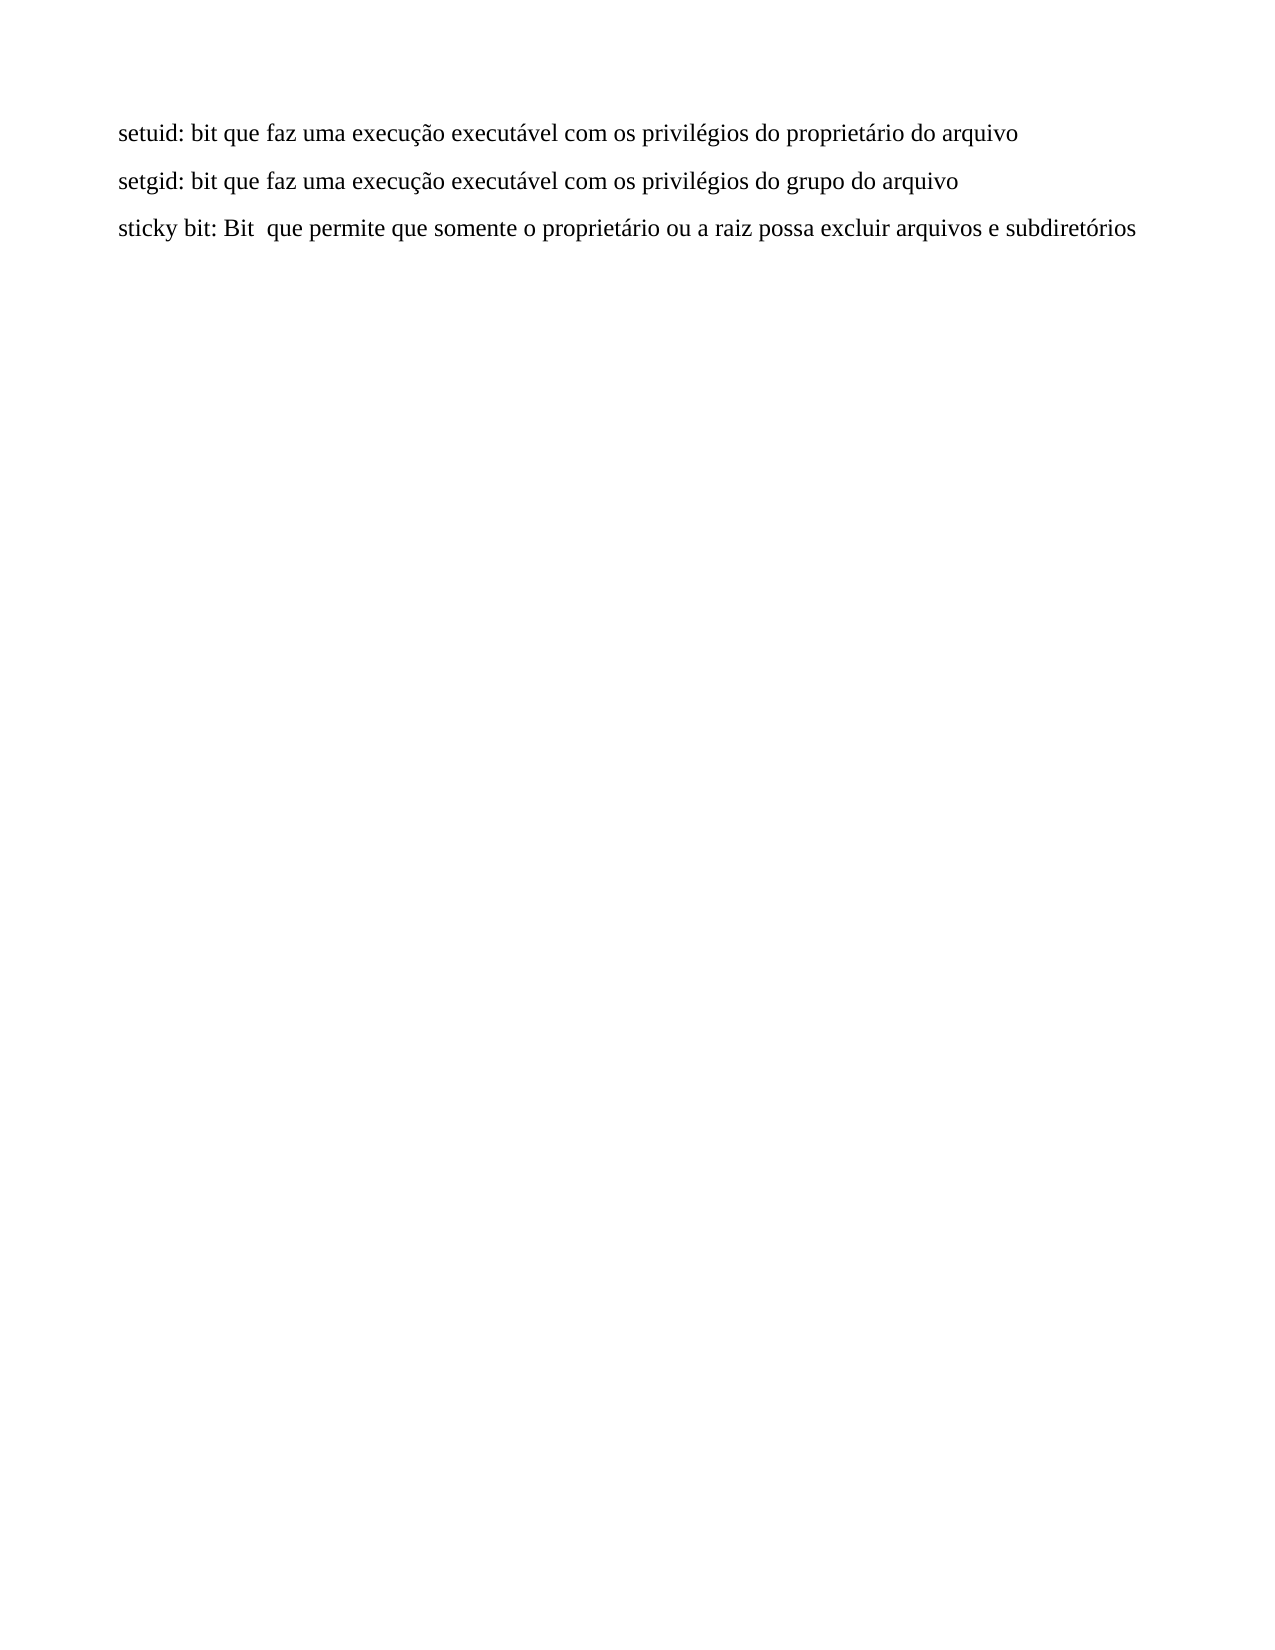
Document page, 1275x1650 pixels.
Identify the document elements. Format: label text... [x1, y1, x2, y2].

text setuid: bit que faz uma execução executável com os privilégios do proprietário do arquivo [118, 118, 1157, 147]
text setgid: bit que faz uma execução executável com os privilégios do grupo do arquivo [118, 166, 1157, 194]
text sticky bit: Bit que permite que somente o proprietário ou a raiz possa excluir arquivos e subdiretórios [118, 213, 1157, 374]
